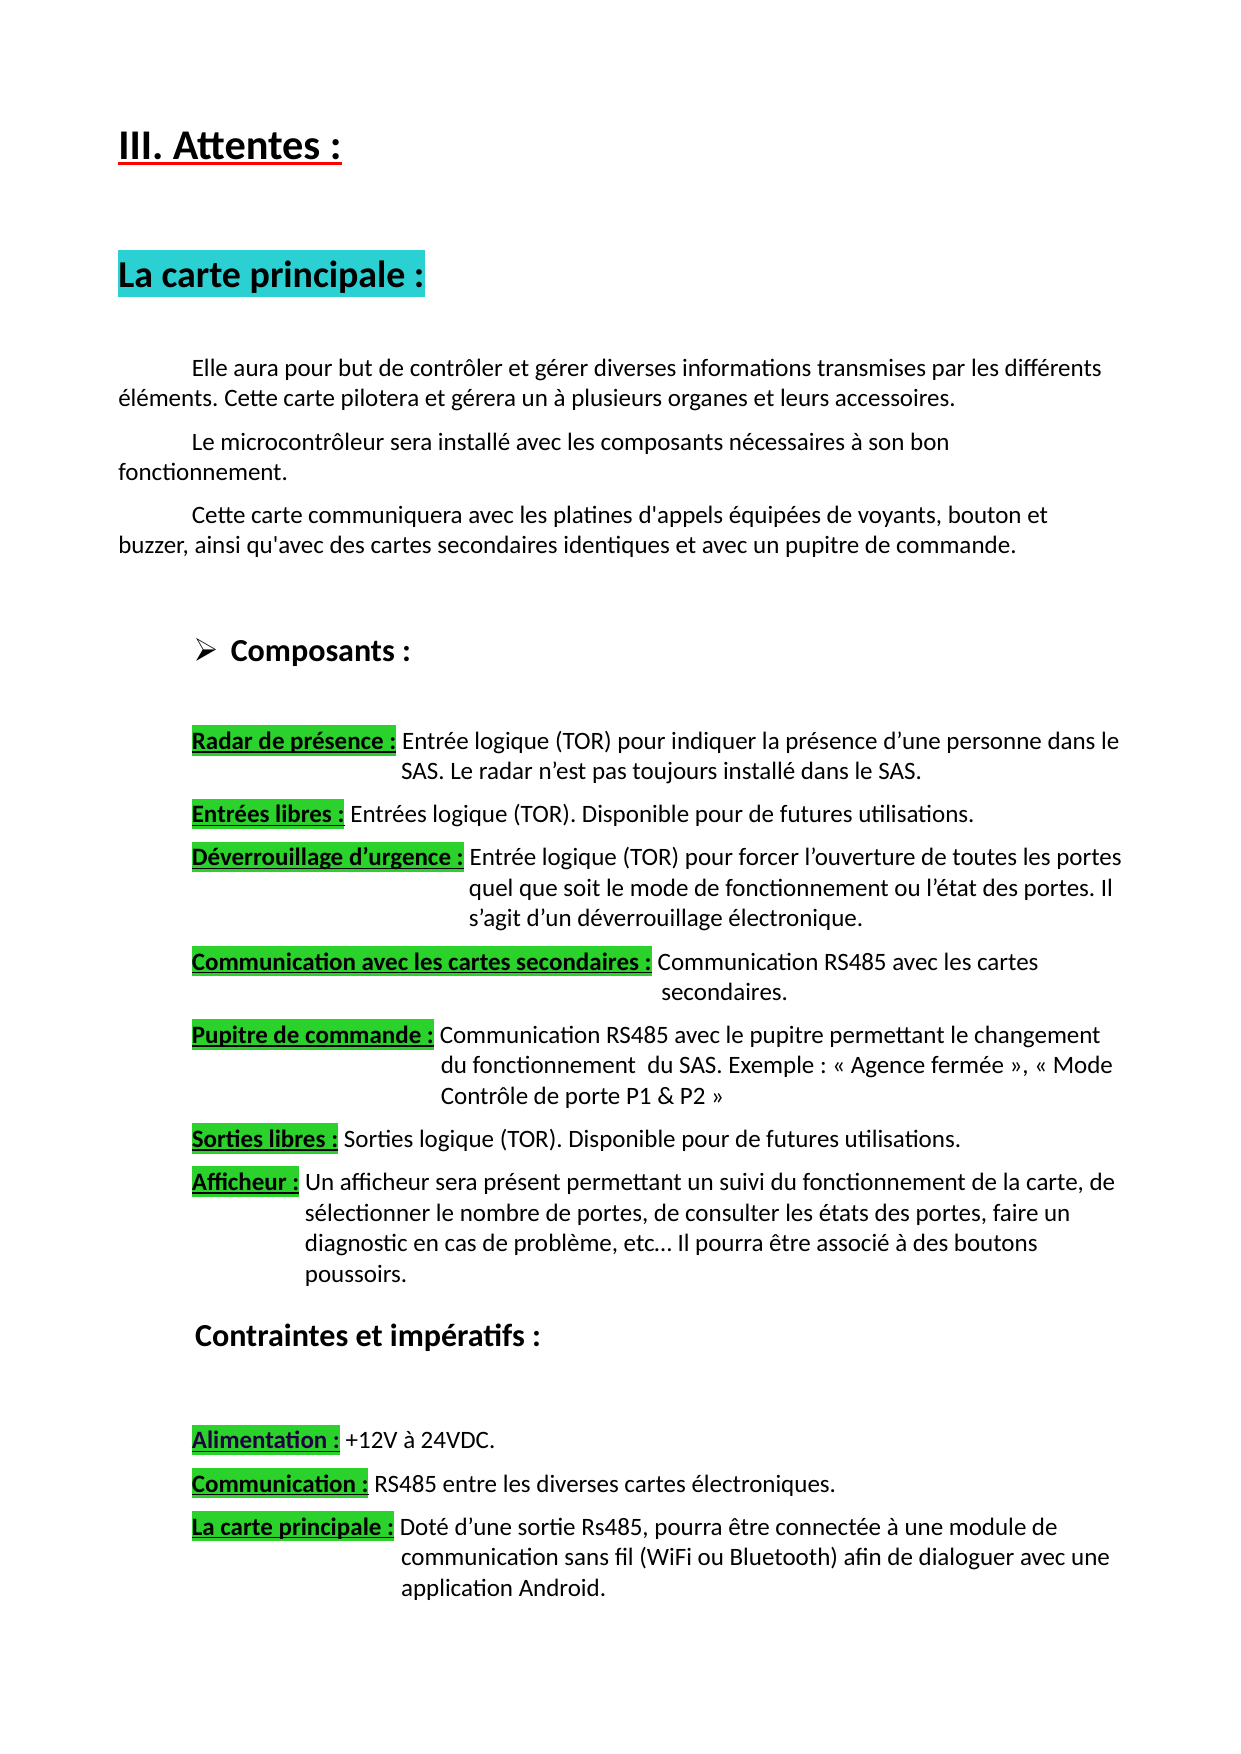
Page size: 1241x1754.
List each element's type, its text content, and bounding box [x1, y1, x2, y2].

text Radar de présence : Entrée logique (TOR) pour indiquer la présence d’une personne dans le SAS. Le radar n’est pas toujours installé dans le SAS. [118, 725, 1122, 786]
text Déverrouillage d’urgence : Entrée logique (TOR) pour forcer l’ouverture de toutes les portes quel que soit le mode de fonctionnement ou l’état des portes. Il s’agit d’un déverrouillage électronique. [118, 842, 1122, 933]
text Cette carte communiquera avec les platines d'appels équipées de voyants, bouton et buzzer, ainsi qu'avec des cartes secondaires identiques et avec un pupitre de commande. [118, 499, 1122, 560]
subtitle Composants : [193, 630, 1122, 669]
text Entrées libres : Entrées logique (TOR). Disponible pour de futures utilisations. [118, 798, 1122, 829]
text Pupitre de commande : Communication RS485 avec le pupitre permettant le changement du fonctionnement du SAS. Exemple : « Agence fermée », « Mode Contrôle de porte P1 & P2 » [118, 1019, 1122, 1111]
text Alimentation : +12V à 24VDC. [118, 1425, 1122, 1455]
text Elle aura pour but de contrôler et gérer diverses informations transmises par les différents éléments. Cette carte pilotera et gérera un à plusieurs organes et leurs accessoires. [118, 352, 1122, 413]
text Sorties libres : Sorties logique (TOR). Disponible pour de futures utilisations. [118, 1123, 1122, 1154]
subtitle III. Attentes : [118, 118, 1122, 170]
text Communication avec les cartes secondaires : Communication RS485 avec les cartes secondaires. [118, 946, 1122, 1007]
text Communication : RS485 entre les diverses cartes électroniques. [118, 1468, 1122, 1498]
text La carte principale : Doté d’une sortie Rs485, pourra être connectée à une module de communication sans fil (WiFi ou Bluetooth) afin de dialoguer avec une application Android. [118, 1511, 1122, 1602]
text Le microcontrôleur sera installé avec les composants nécessaires à son bon fonctionnement. [118, 426, 1122, 487]
subtitle La carte principale : [425, 250, 1122, 297]
subtitle Contraintes et impératifs : [195, 1315, 1122, 1354]
text Afficheur : Un afficheur sera présent permettant un suivi du fonctionnement de la carte, de sélectionner le nombre de portes, de consulter les états des portes, faire un diagnostic en cas de problème, etc… Il pourra être associé à des boutons poussoirs. [118, 1166, 1122, 1288]
